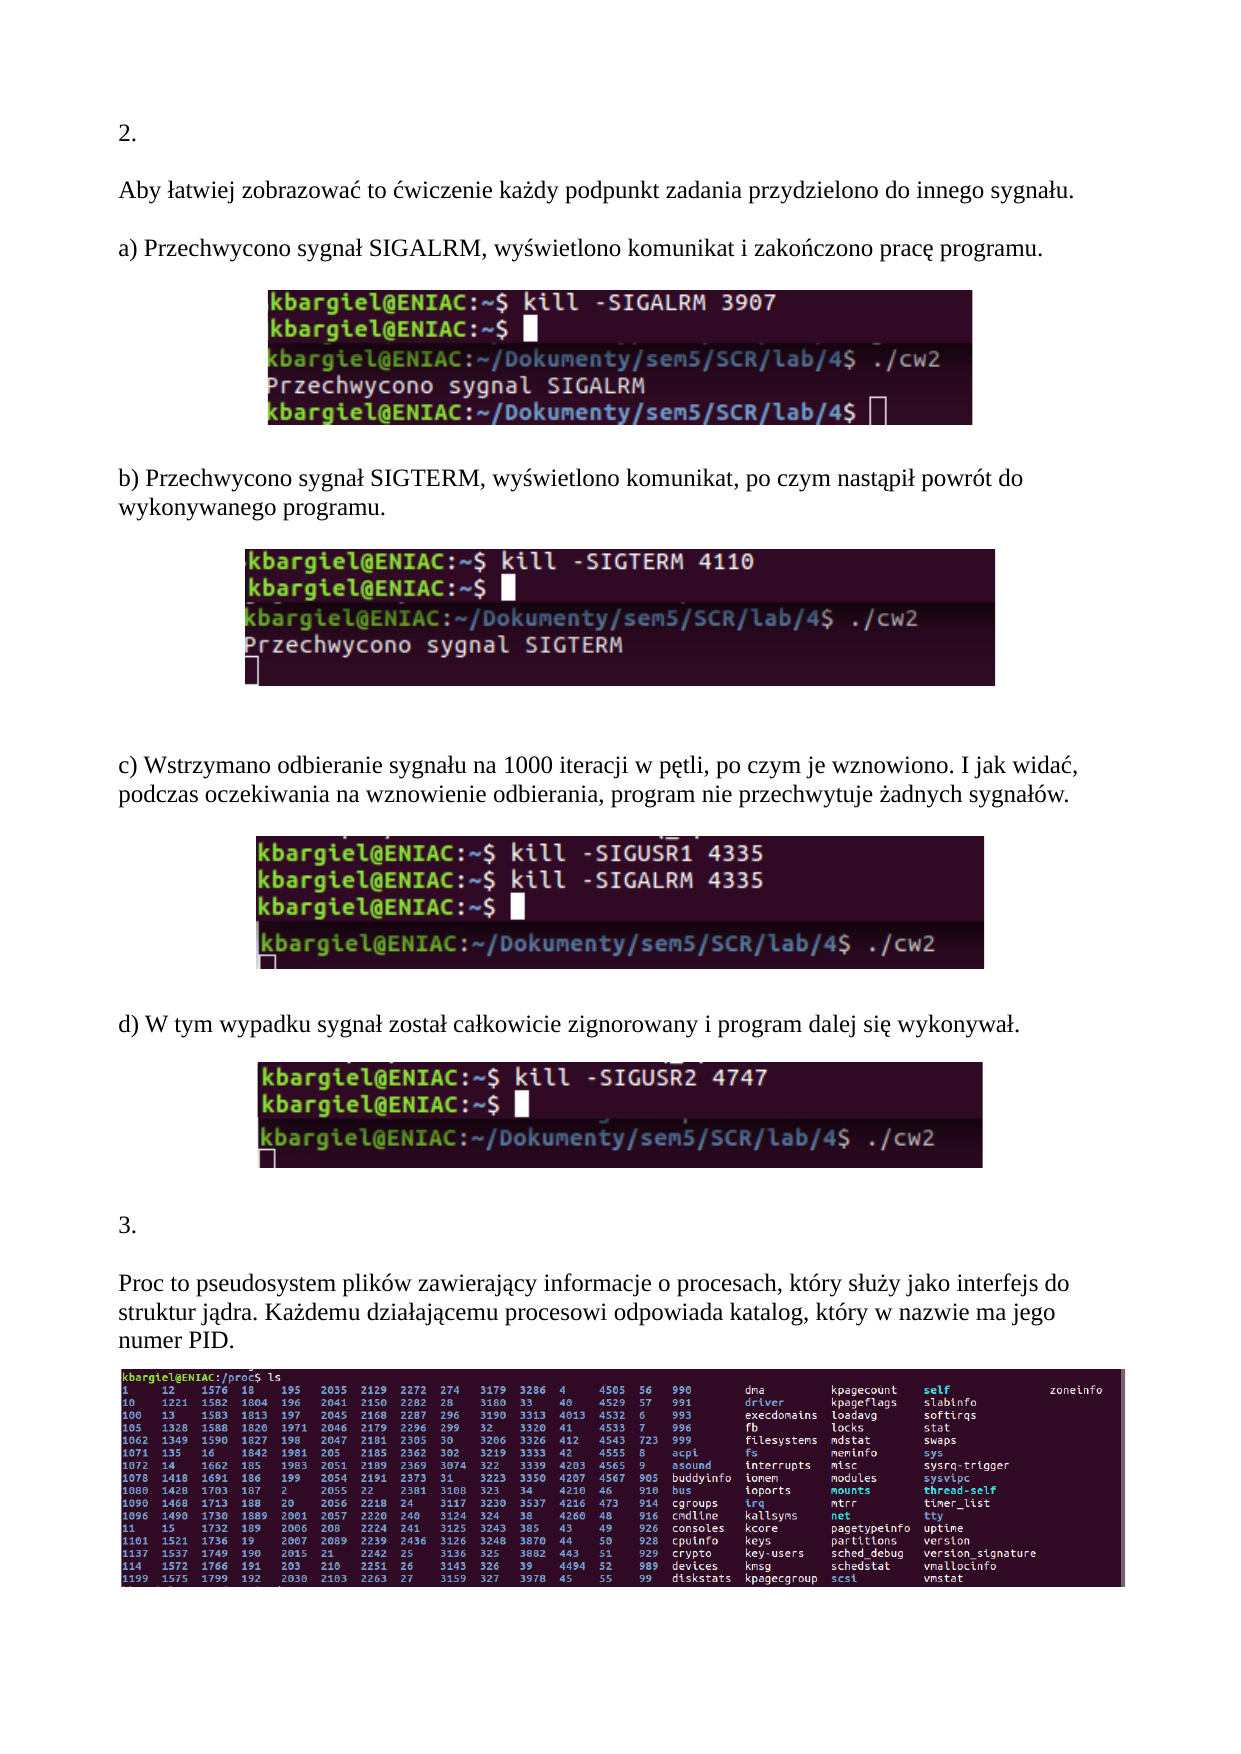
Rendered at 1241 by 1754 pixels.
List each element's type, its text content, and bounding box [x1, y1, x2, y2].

picture [257, 1062, 983, 1168]
picture [256, 836, 985, 969]
picture [121, 1369, 1126, 1587]
text Proc to pseudosystem plików zawierający informacje o procesach, który służy jako interfejs do struktur jądra. Każdemu działającemu procesowi odpowiada katalog, który w nazwie ma jego numer PID. [118, 1268, 1122, 1354]
text 3. [118, 1211, 1122, 1239]
text c) Wstrzymano odbieranie sygnału na 1000 iteracji w pętli, po czym je wznowiono. I jak widać, podczas oczekiwania na wznowienie odbierania, program nie przechwytuje żadnych sygnałów. [118, 751, 1122, 808]
text d) W tym wypadku sygnał został całkowicie zignorowany i program dalej się wykonywał. [118, 1009, 1122, 1038]
text 2. [118, 118, 1122, 147]
text b) Przechwycono sygnał SIGTERM, wyświetlono komunikat, po czym nastąpił powrót do wykonywanego programu. [118, 463, 1122, 521]
picture [267, 290, 973, 425]
picture [245, 549, 995, 686]
text Aby łatwiej zobrazować to ćwiczenie każdy podpunkt zadania przydzielono do innego sygnału. [118, 176, 1122, 204]
text a) Przechwycono sygnał SIGALRM, wyświetlono komunikat i zakończono pracę programu. [118, 233, 1122, 262]
